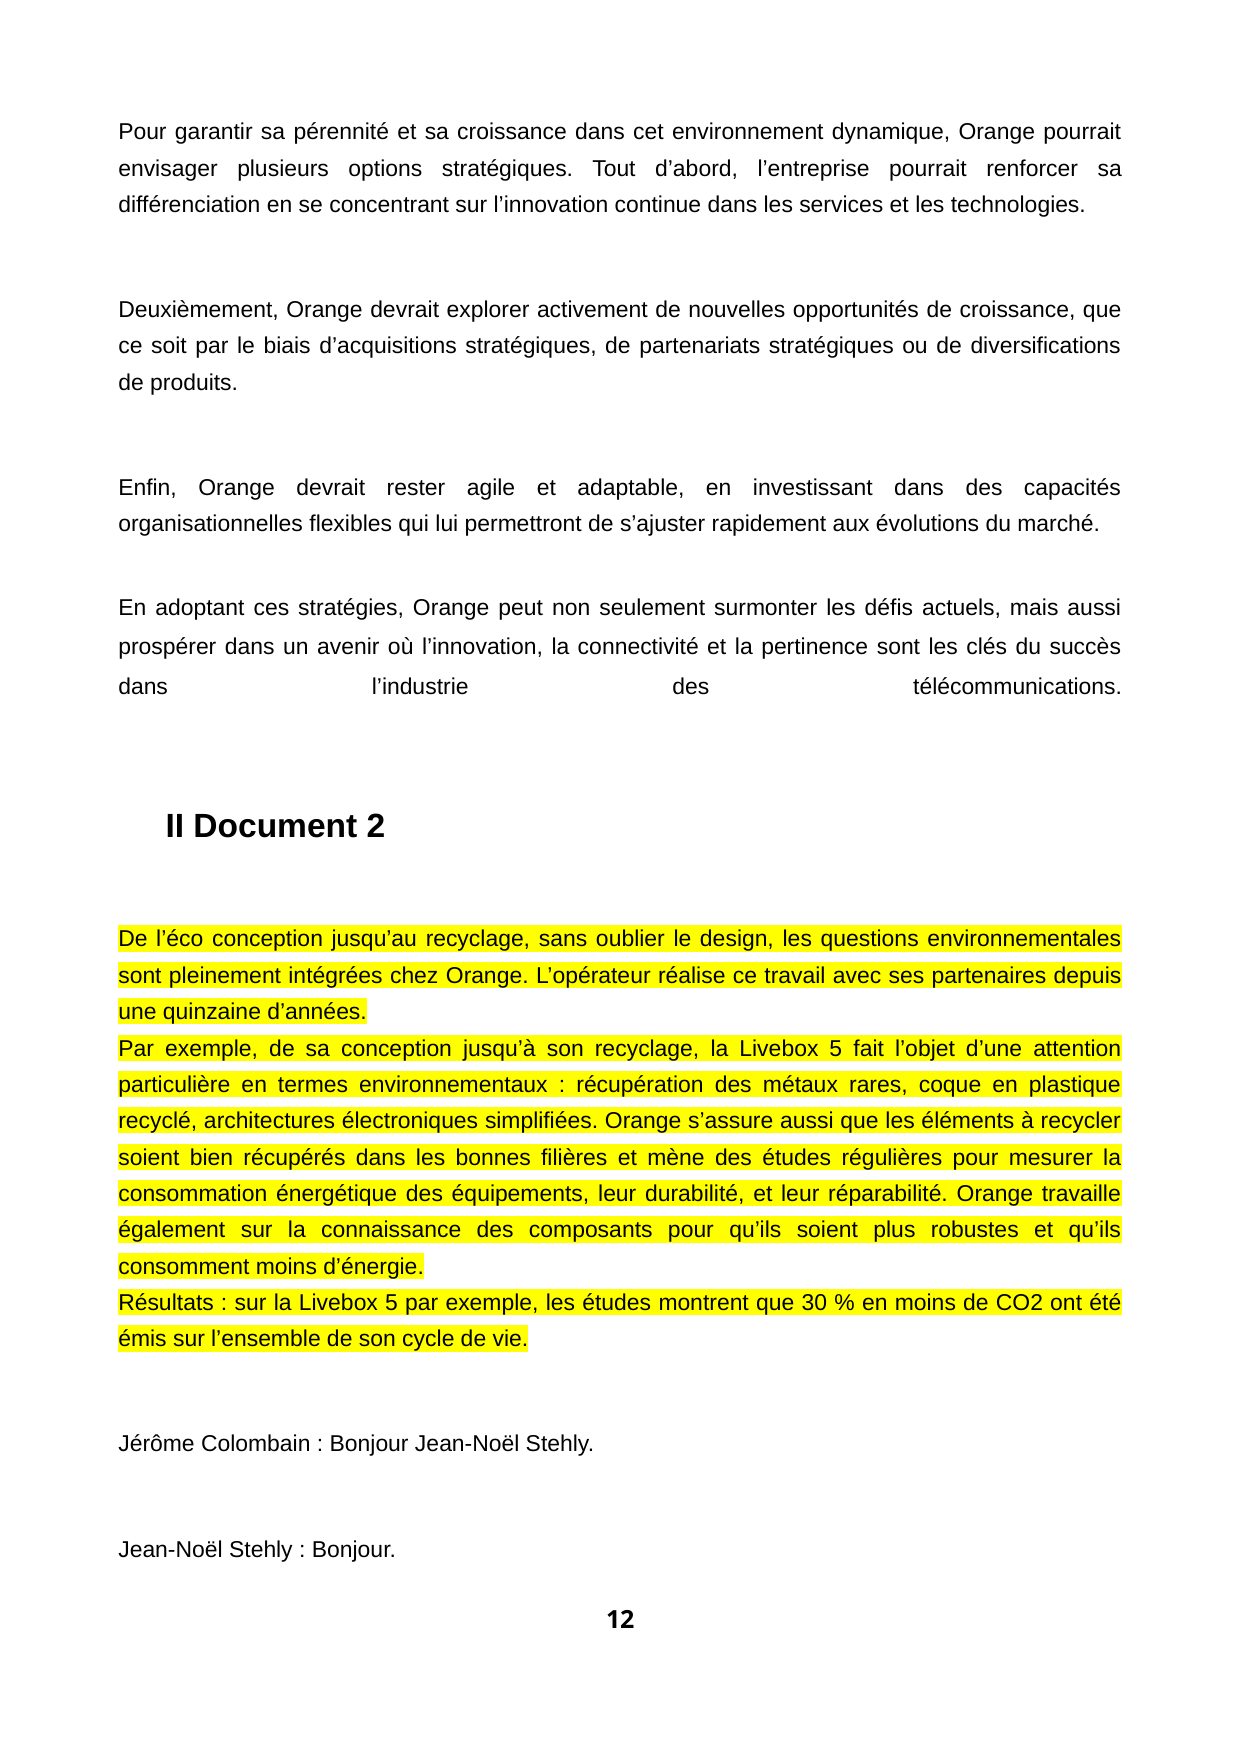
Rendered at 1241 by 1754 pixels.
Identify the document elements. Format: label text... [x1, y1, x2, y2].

text Enfin, Orange devrait rester agile et adaptable, en investissant dans des capacités organisationnelles flexibles qui lui permettront de s’ajuster rapidement aux évolutions du marché. [118, 474, 1122, 536]
text De l’éco conception jusqu’au recyclage, sans oublier le design, les questions environnementales sont pleinement intégrées chez Orange. L’opérateur réalise ce travail avec ses partenaires depuis une quinzaine d’années. [118, 925, 1122, 1024]
text Par exemple, de sa conception jusqu’à son recyclage, la Livebox 5 fait l’objet d’une attention particulière en termes environnementaux : récupération des métaux rares, coque en plastique recyclé, architectures électroniques simplifiées. Orange s’assure aussi que les éléments à recycler soient bien récupérés dans les bonnes filières et mène des études régulières pour mesurer la consommation énergétique des équipements, leur durabilité, et leur réparabilité. Orange travaille également sur la connaissance des composants pour qu’ils soient plus robustes et qu’ils consomment moins d’énergie. [118, 1034, 1122, 1279]
text Jean-Noël Stehly : Bonjour. [118, 1536, 1122, 1562]
text Deuxièmement, Orange devrait explorer activement de nouvelles opportunités de croissance, que ce soit par le biais d’acquisitions stratégiques, de partenariats stratégiques ou de diversifications de produits. [118, 296, 1122, 395]
text Résultats : sur la Livebox 5 par exemple, les études montrent que 30 % en moins de CO2 ont été émis sur l’ensemble de son cycle de vie. [118, 1289, 1122, 1352]
text Pour garantir sa pérennité et sa croissance dans cet environnement dynamique, Orange pourrait envisager plusieurs options stratégiques. Tout d’abord, l’entreprise pourrait renforcer sa différenciation en se concentrant sur l’innovation continue dans les services et les technologies. [118, 118, 1122, 217]
text En adoptant ces stratégies, Orange peut non seulement surmonter les défis actuels, mais aussi prospérer dans un avenir où l’innovation, la connectivité et la pertinence sont les clés du succès dans l’industrie des télécommunications. [118, 546, 1122, 750]
subtitle II Document 2 [165, 806, 1122, 844]
text Jérôme Colombain : Bonjour Jean-Noël Stehly. [118, 1430, 1122, 1457]
